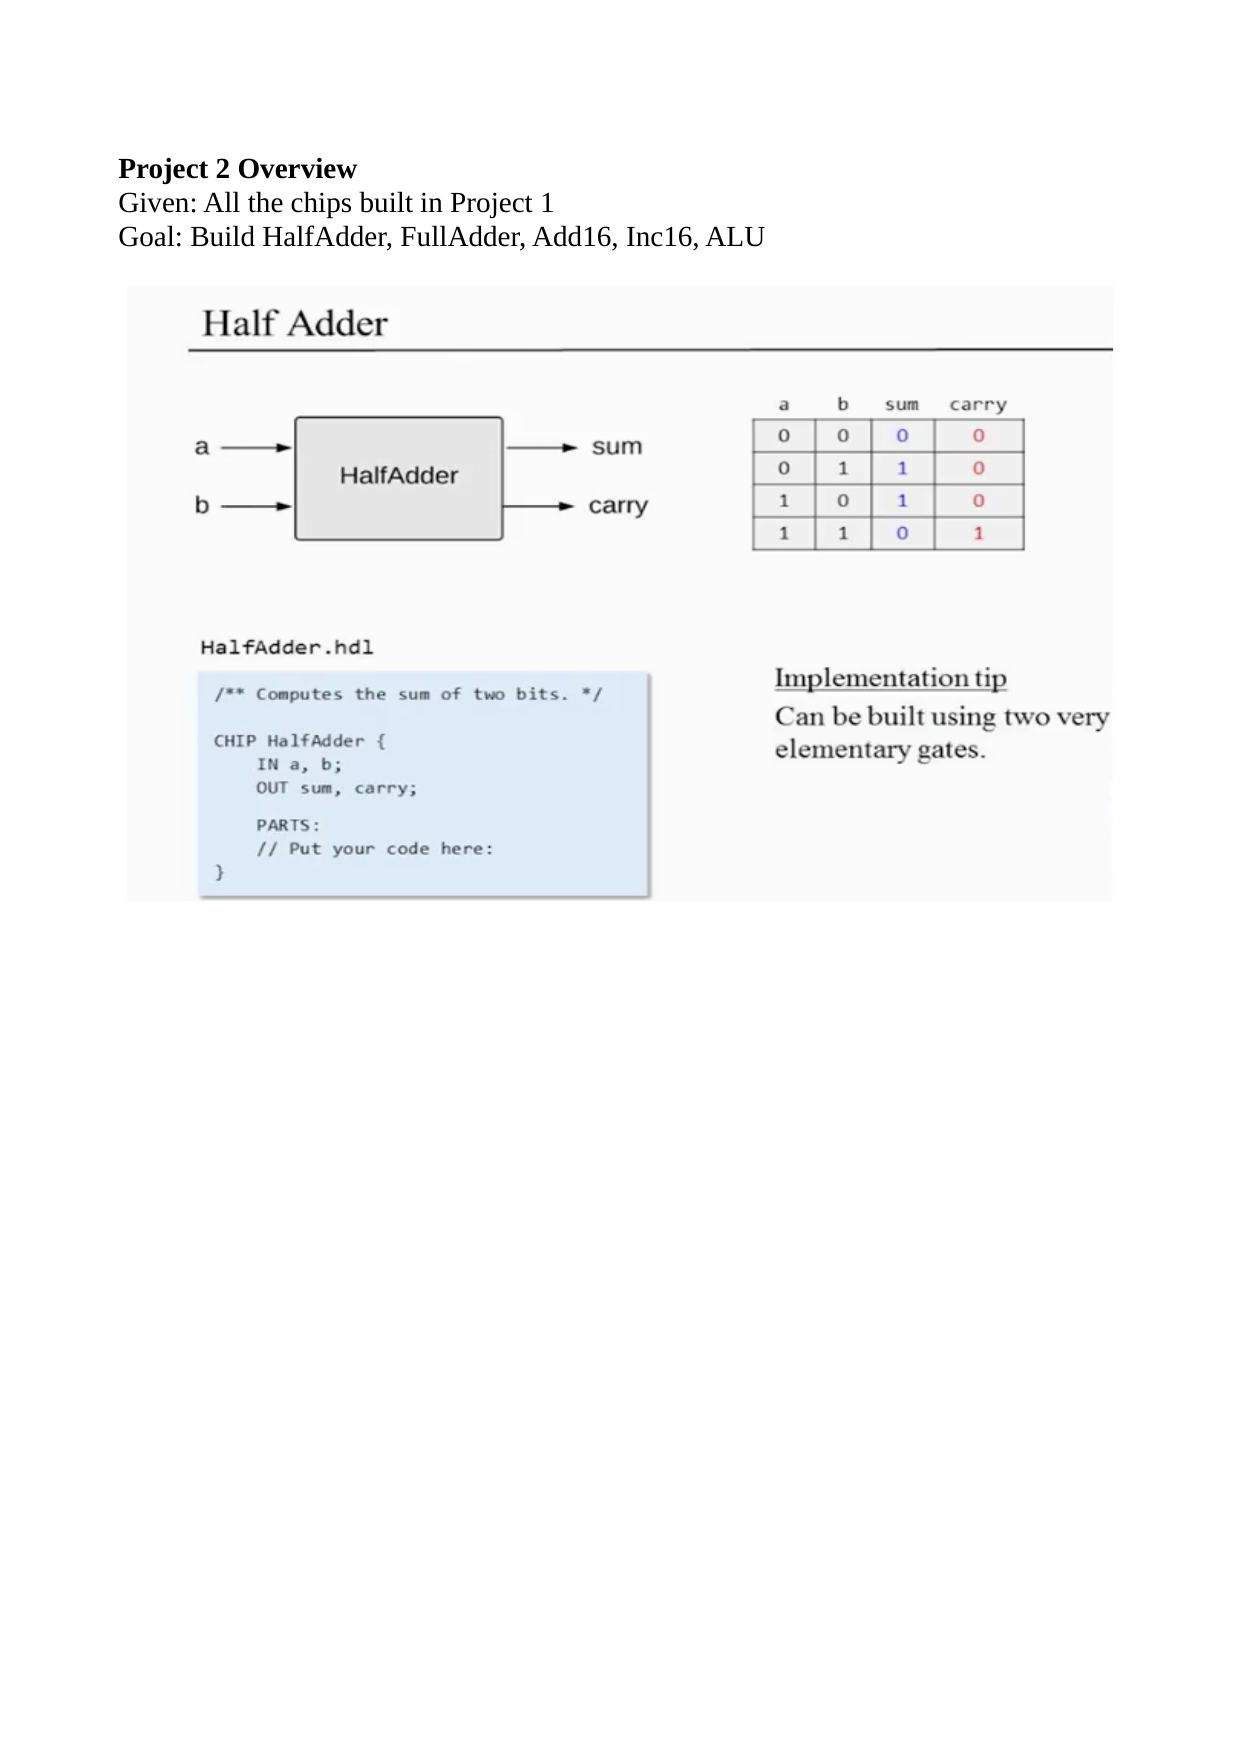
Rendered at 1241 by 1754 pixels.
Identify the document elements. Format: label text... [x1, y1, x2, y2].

text Given: All the chips built in Project 1 [118, 185, 1122, 219]
text Project 2 Overview [118, 152, 1122, 185]
text Goal: Build HalfAdder, FullAdder, Add16, Inc16, ALU [118, 219, 1122, 252]
